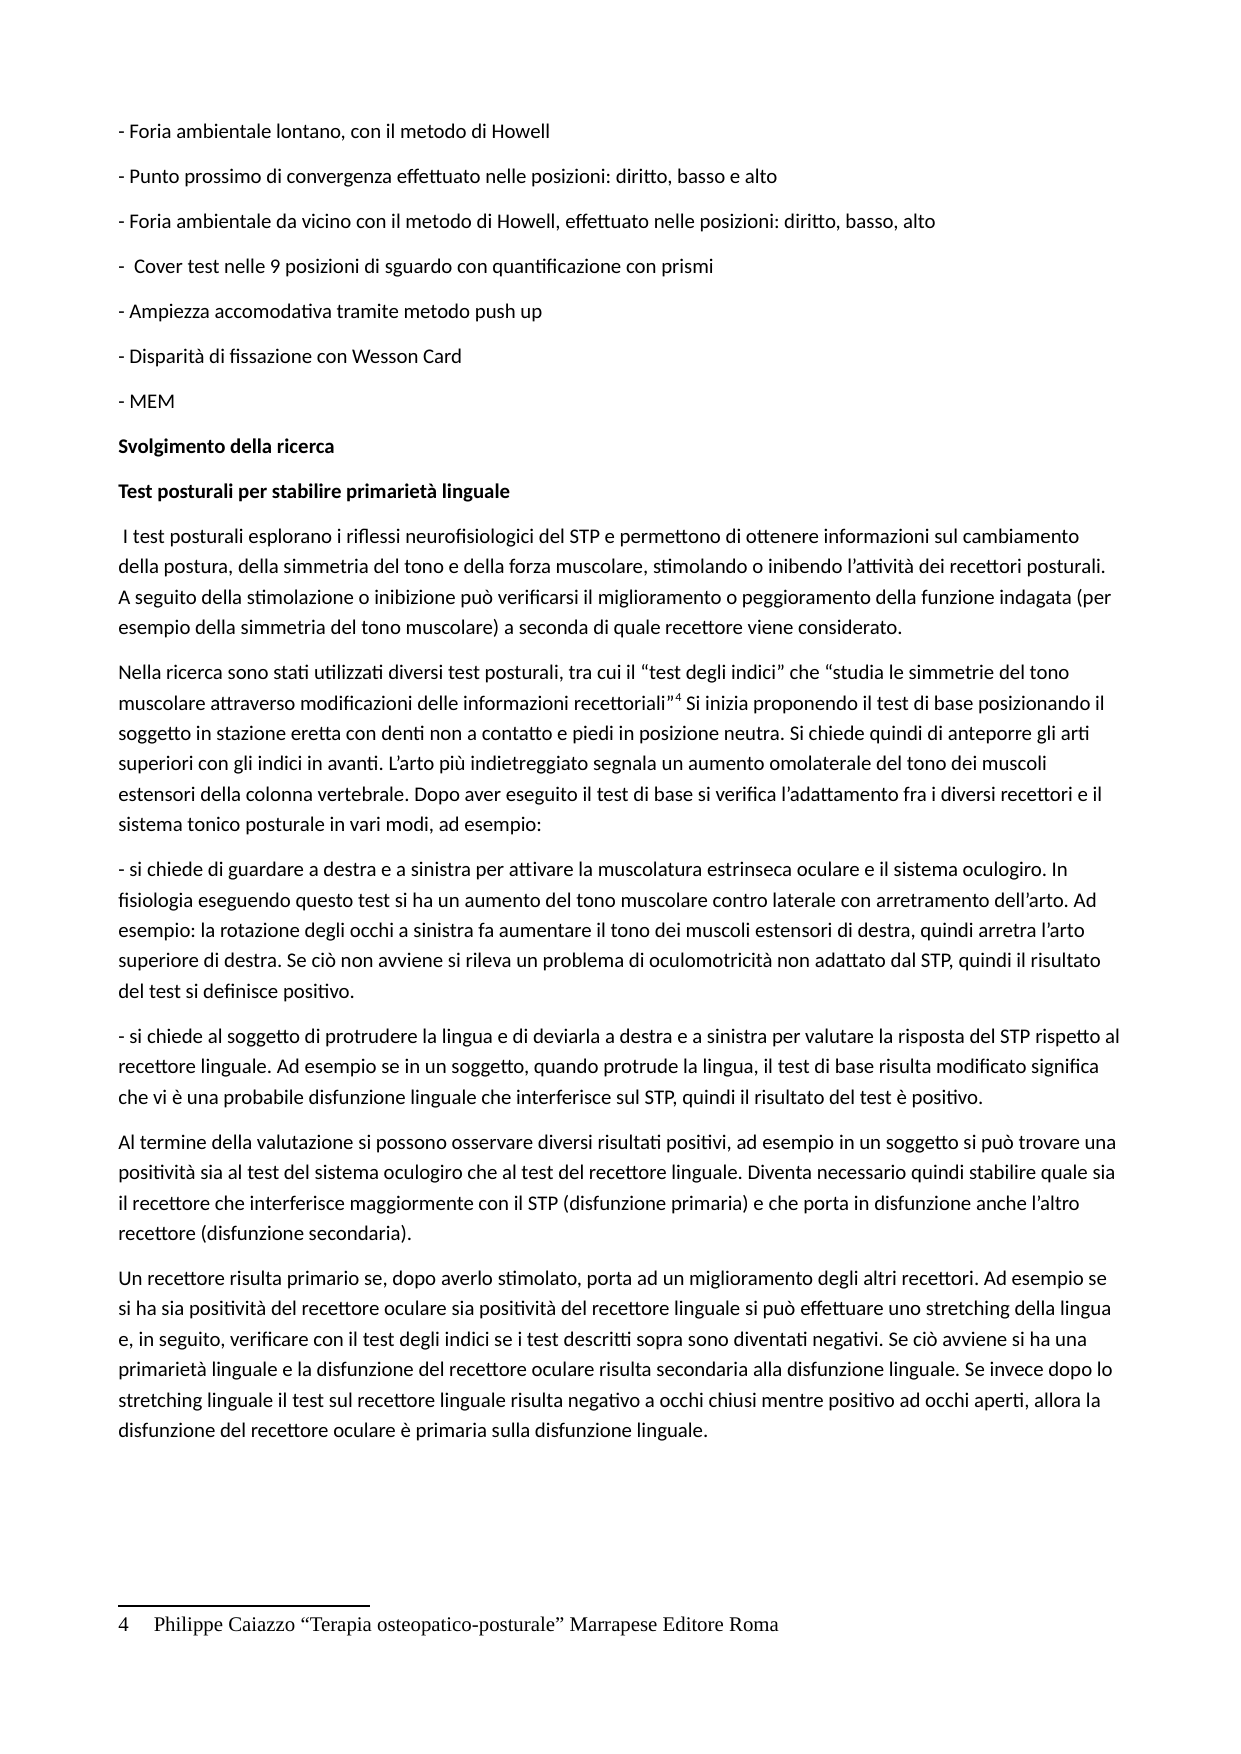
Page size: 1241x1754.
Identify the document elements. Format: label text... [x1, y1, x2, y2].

text Un recettore risulta primario se, dopo averlo stimolato, porta ad un miglioramento degli altri recettori. Ad esempio se si ha sia positività del recettore oculare sia positività del recettore linguale si può effettuare uno stretching della lingua e, in seguito, verificare con il test degli indici se i test descritti sopra sono diventati negativi. Se ciò avviene si ha una primarietà linguale e la disfunzione del recettore oculare risulta secondaria alla disfunzione linguale. Se invece dopo lo stretching linguale il test sul recettore linguale risulta negativo a occhi chiusi mentre positivo ad occhi aperti, allora la disfunzione del recettore oculare è primaria sulla disfunzione linguale. [118, 1265, 1122, 1443]
text - si chiede di guardare a destra e a sinistra per attivare la muscolatura estrinseca oculare e il sistema oculogiro. In fisiologia eseguendo questo test si ha un aumento del tono muscolare contro laterale con arretramento dell’arto. Ad esempio: la rotazione degli occhi a sinistra fa aumentare il tono dei muscoli estensori di destra, quindi arretra l’arto superiore di destra. Se ciò non avviene si rileva un problema di oculomotricità non adattato dal STP, quindi il risultato del test si definisce positivo. [118, 856, 1122, 1003]
text Svolgimento della ricerca [118, 433, 1122, 458]
text - Punto prossimo di convergenza effettuato nelle posizioni: diritto, basso e alto [118, 163, 1122, 188]
text - MEM [118, 388, 1122, 413]
text - Ampiezza accomodativa tramite metodo push up [118, 298, 1122, 323]
text - si chiede al soggetto di protrudere la lingua e di deviarla a destra e a sinistra per valutare la risposta del STP rispetto al recettore linguale. Ad esempio se in un soggetto, quando protrude la lingua, il test di base risulta modificato significa che vi è una probabile disfunzione linguale che interferisce sul STP, quindi il risultato del test è positivo. [118, 1023, 1122, 1109]
text Philippe Caiazzo “Terapia osteopatico-posturale” Marrapese Editore Roma [118, 1612, 1122, 1636]
text Nella ricerca sono stati utilizzati diversi test posturali, tra cui il “test degli indici” che “studia le simmetrie del tono muscolare attraverso modificazioni delle informazioni recettoriali” Si inizia proponendo il test di base posizionando il soggetto in stazione eretta con denti non a contatto e piedi in posizione neutra. Si chiede quindi di anteporre gli arti superiori con gli indici in avanti. L’arto più indietreggiato segnala un aumento omolaterale del tono dei muscoli estensori della colonna vertebrale. Dopo aver eseguito il test di base si verifica l’adattamento fra i diversi recettori e il sistema tonico posturale in vari modi, ad esempio: [118, 659, 1122, 837]
text Test posturali per stabilire primarietà linguale [118, 478, 1122, 503]
text - Cover test nelle 9 posizioni di sguardo con quantificazione con prismi [118, 253, 1122, 278]
text Al termine della valutazione si possono osservare diversi risultati positivi, ad esempio in un soggetto si può trovare una positività sia al test del sistema oculogiro che al test del recettore linguale. Diventa necessario quindi stabilire quale sia il recettore che interferisce maggiormente con il STP (disfunzione primaria) e che porta in disfunzione anche l’altro recettore (disfunzione secondaria). [118, 1129, 1122, 1246]
text - Foria ambientale da vicino con il metodo di Howell, effettuato nelle posizioni: diritto, basso, alto [118, 208, 1122, 233]
text - Foria ambientale lontano, con il metodo di Howell [118, 118, 1122, 143]
text I test posturali esplorano i riflessi neurofisiologici del STP e permettono di ottenere informazioni sul cambiamento della postura, della simmetria del tono e della forza muscolare, stimolando o inibendo l’attività dei recettori posturali. A seguito della stimolazione o inibizione può verificarsi il miglioramento o peggioramento della funzione indagata (per esempio della simmetria del tono muscolare) a seconda di quale recettore viene considerato. [118, 523, 1122, 640]
text - Disparità di fissazione con Wesson Card [118, 343, 1122, 368]
